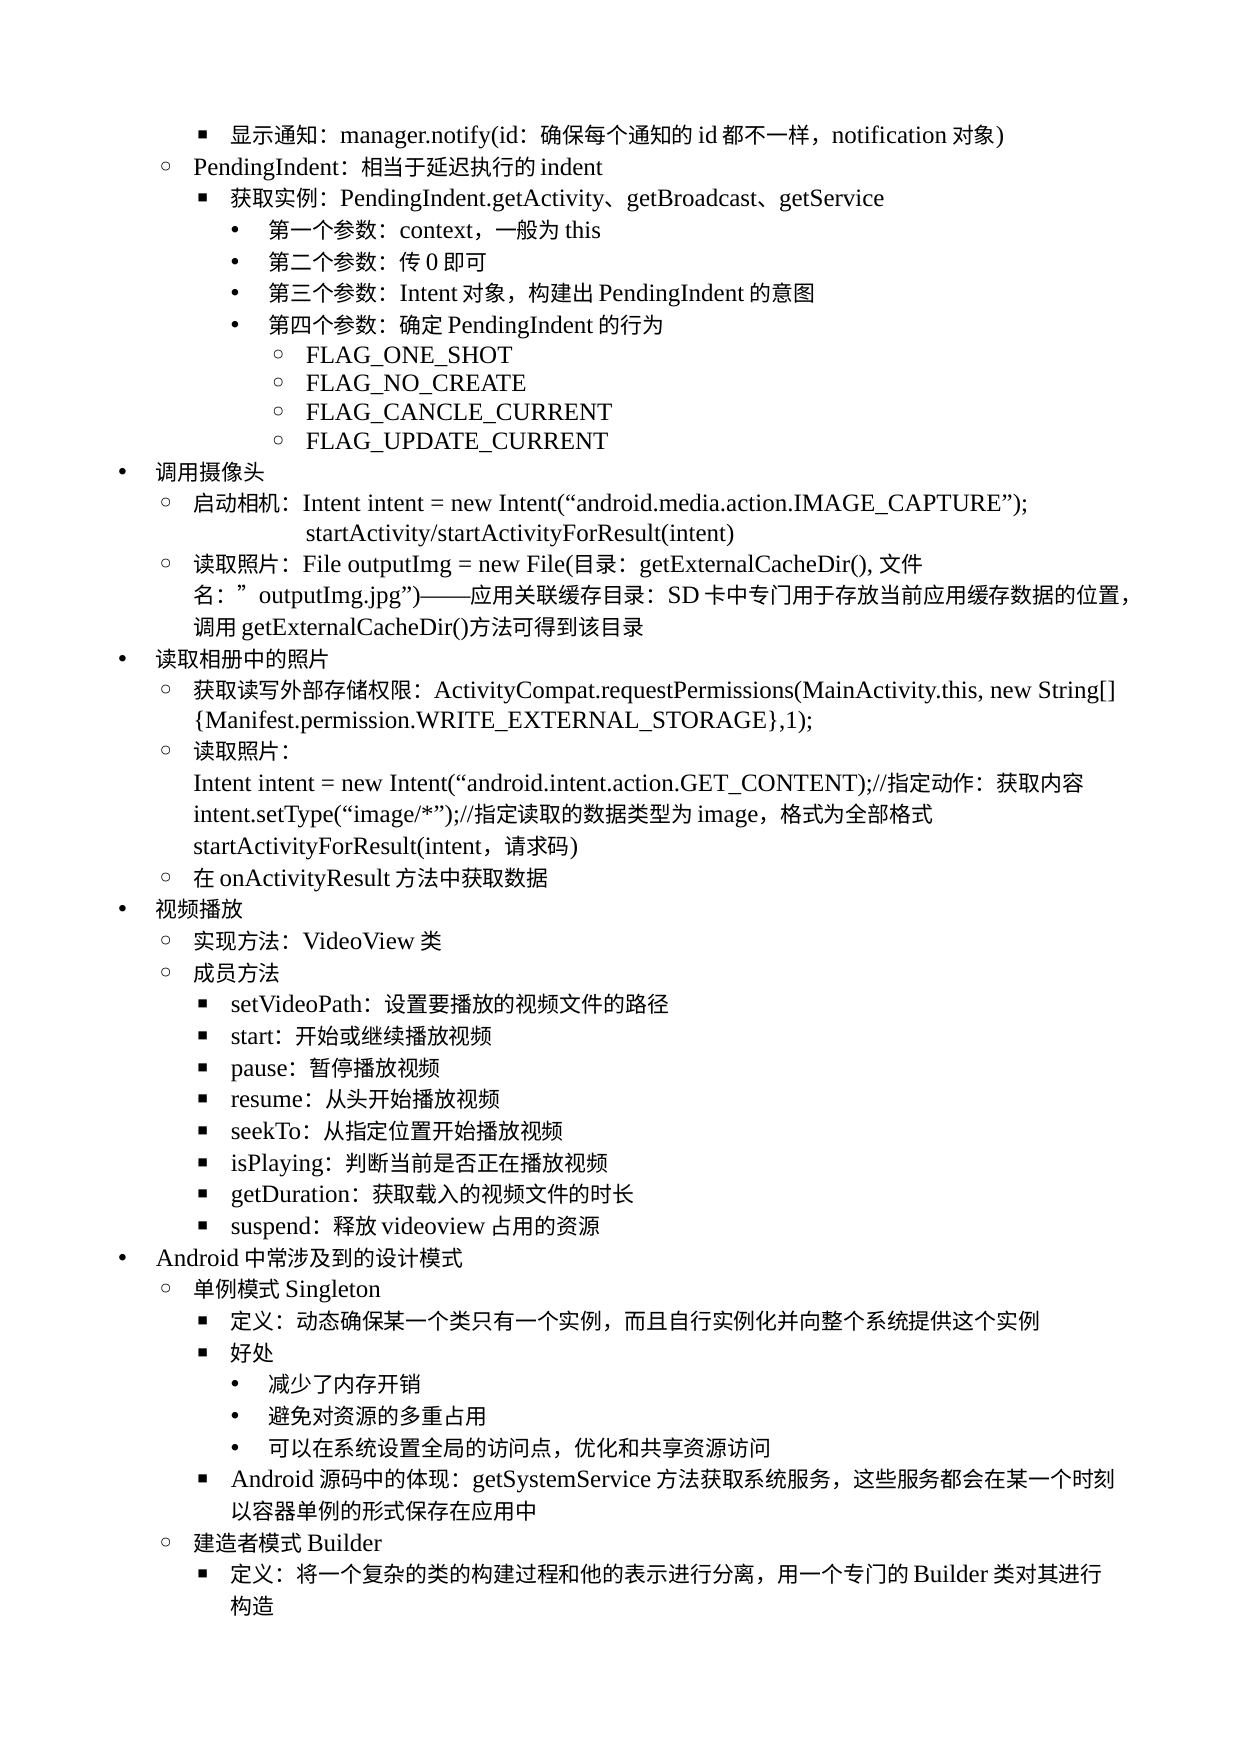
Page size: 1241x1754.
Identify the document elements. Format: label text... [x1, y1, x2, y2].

list 避免对资源的多重占用 [231, 1399, 1122, 1431]
list FLAG_ONE_SHOT [268, 340, 1122, 368]
list resume：从头开始播放视频 [193, 1082, 1122, 1114]
list FLAG_CANCLE_CURRENT [268, 397, 1122, 426]
list PendingIndent：相当于延迟执行的indent [156, 150, 1122, 181]
list 显示通知：manager.notify(id：确保每个通知的id都不一样，notification对象) [193, 118, 1122, 150]
list 第四个参数：确定PendingIndent的行为 [231, 308, 1122, 340]
list startActivityForResult(intent，请求码) [156, 829, 1122, 861]
list FLAG_NO_CREATE [268, 368, 1122, 397]
list 视频播放 [118, 892, 1122, 924]
list 读取照片：File outputImg = new File(目录：getExternalCacheDir(), 文件名：”outputImg.jpg”)——应用关联缓存目录：SD卡中专门用于存放当前应用缓存数据的位置，调用getExternalCacheDir()方法可得到该目录 [156, 547, 1122, 642]
list 实现方法：VideoView类 [156, 924, 1122, 956]
list 调用摄像头 [118, 455, 1122, 486]
list isPlaying：判断当前是否正在播放视频 [193, 1146, 1122, 1177]
list intent.setType(“image/*”);//指定读取的数据类型为image，格式为全部格式 [156, 797, 1122, 829]
list 定义：动态确保某一个类只有一个实例，而且自行实例化并向整个系统提供这个实例 [193, 1304, 1122, 1336]
list 在onActivityResult方法中获取数据 [156, 861, 1122, 892]
list 成员方法 [156, 956, 1122, 987]
list 第一个参数：context，一般为this [231, 213, 1122, 245]
list suspend：释放videoview占用的资源 [193, 1209, 1122, 1241]
list 建造者模式Builder [156, 1526, 1122, 1557]
list 启动相机：Intent intent = new Intent(“android.media.action.IMAGE_CAPTURE”); [156, 486, 1122, 518]
list 读取相册中的照片 [118, 642, 1122, 673]
list start：开始或继续播放视频 [193, 1019, 1122, 1051]
list pause：暂停播放视频 [193, 1051, 1122, 1082]
list 读取照片： [156, 734, 1122, 766]
list FLAG_UPDATE_CURRENT [268, 426, 1122, 455]
list 第三个参数：Intent对象，构建出PendingIndent的意图 [231, 276, 1122, 308]
list 好处 [193, 1336, 1122, 1367]
list seekTo：从指定位置开始播放视频 [193, 1114, 1122, 1146]
list 第二个参数：传0即可 [231, 245, 1122, 276]
list Android源码中的体现：getSystemService方法获取系统服务，这些服务都会在某一个时刻以容器单例的形式保存在应用中 [193, 1462, 1122, 1526]
list 获取读写外部存储权限：ActivityCompat.requestPermissions(MainActivity.this, new String[]{Manifest.permission.WRITE_EXTERNAL_STORAGE},1); [156, 673, 1122, 734]
list 减少了内存开销 [231, 1367, 1122, 1399]
list setVideoPath：设置要播放的视频文件的路径 [193, 987, 1122, 1019]
list Android中常涉及到的设计模式 [118, 1241, 1122, 1272]
list startActivity/startActivityForResult(intent) [268, 518, 1122, 547]
list 定义：将一个复杂的类的构建过程和他的表示进行分离，用一个专门的Builder类对其进行构造 [193, 1557, 1122, 1621]
list 可以在系统设置全局的访问点，优化和共享资源访问 [231, 1431, 1122, 1462]
list 单例模式Singleton [156, 1272, 1122, 1304]
list 获取实例：PendingIndent.getActivity、getBroadcast、getService [193, 181, 1122, 213]
list getDuration：获取载入的视频文件的时长 [193, 1177, 1122, 1209]
list Intent intent = new Intent(“android.intent.action.GET_CONTENT);//指定动作：获取内容 [156, 766, 1122, 797]
